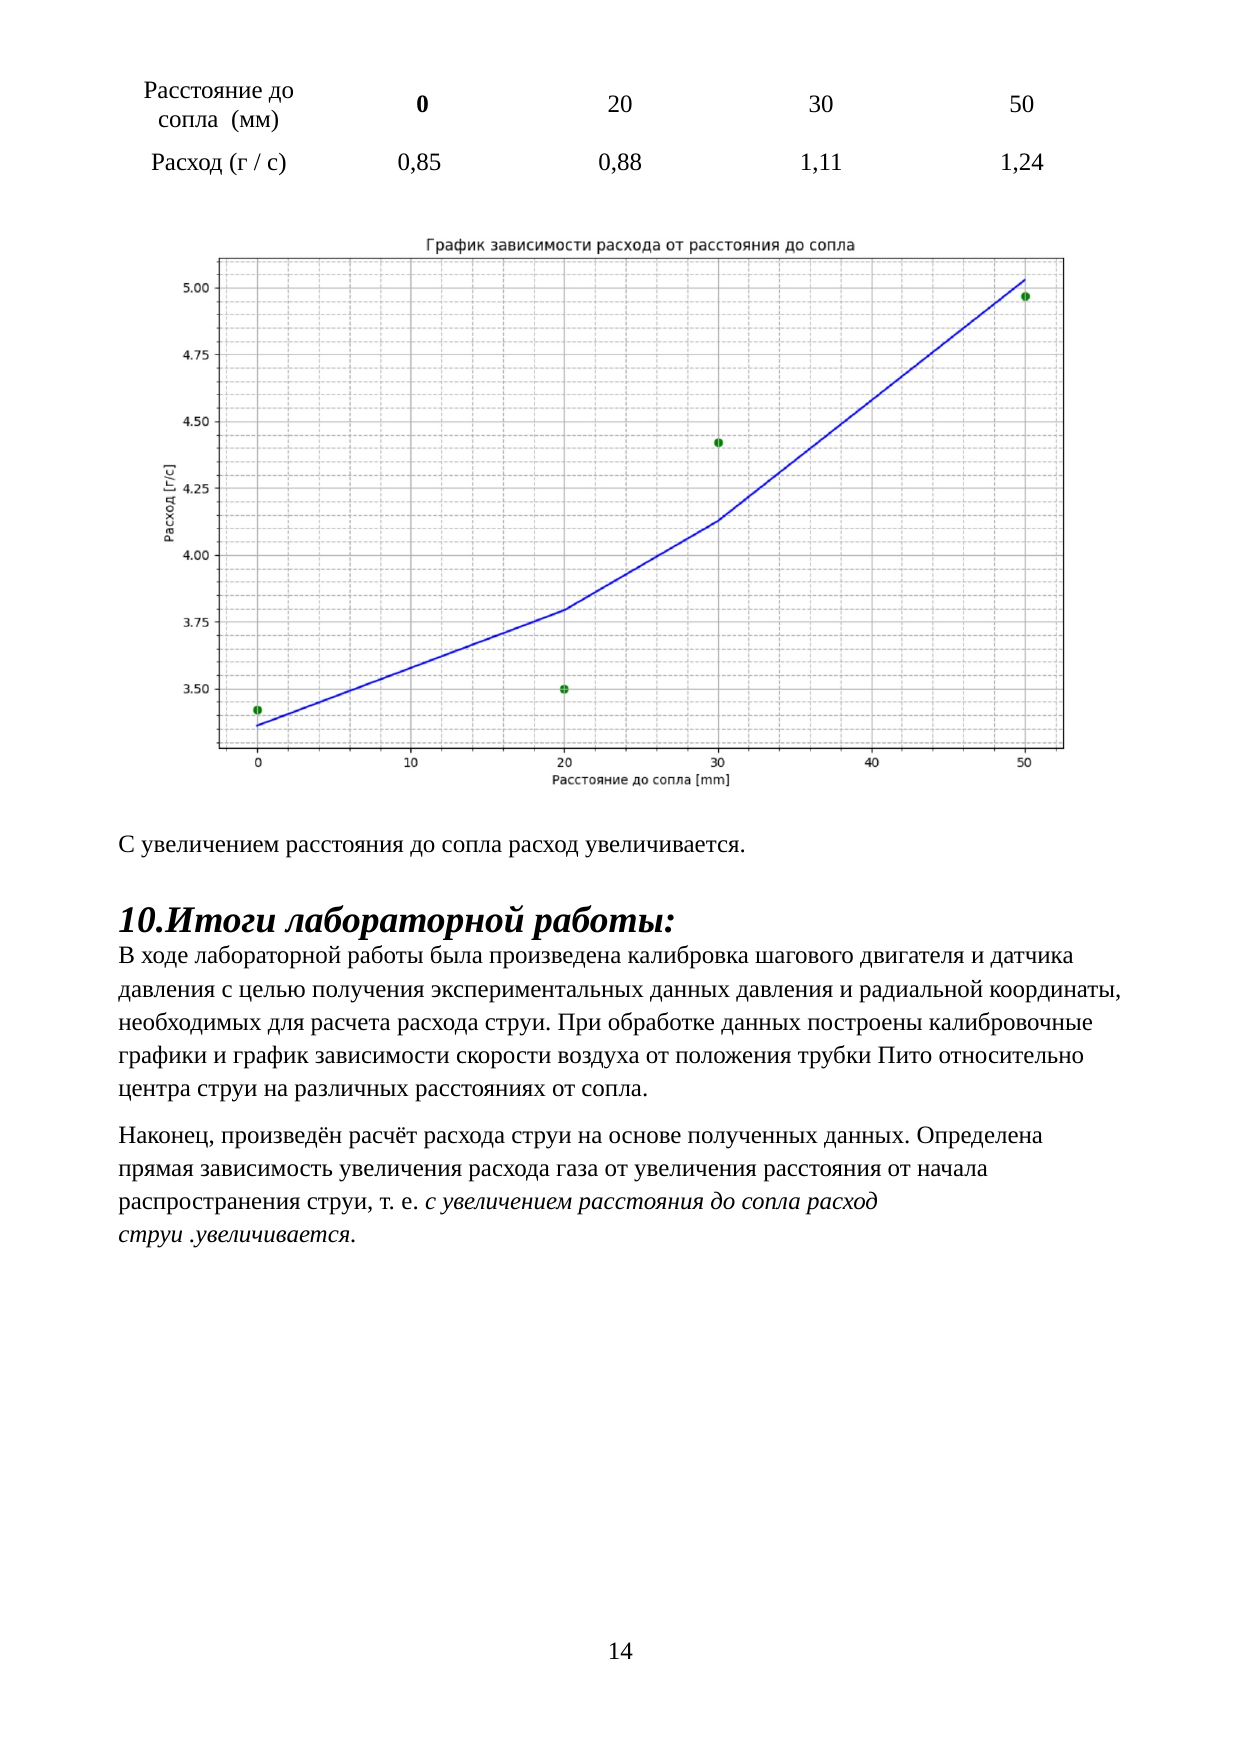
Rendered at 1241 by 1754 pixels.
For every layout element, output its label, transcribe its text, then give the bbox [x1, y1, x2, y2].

subtitle Итоги лабораторной работы: [118, 897, 1122, 941]
table_cell 1,24 [921, 133, 1122, 190]
table_header Расстояние до сопла (мм) [118, 75, 319, 132]
text Наконец, произведён расчёт расхода струи на основе полученных данных. Определена прямая зависимость увеличения расхода газа от увеличения расстояния от начала распространения струи, т. е. с увеличением расстояния до сопла расход струи .увеличивается. [118, 1120, 1122, 1248]
table_cell Расход (г / c) [118, 133, 319, 190]
table_cell 0,88 [520, 133, 720, 190]
table_cell 1,11 [720, 133, 921, 190]
table_header 30 [720, 75, 921, 132]
table_cell 0,85 [319, 133, 519, 190]
text С увеличением расстояния до сопла расход увеличивается. [118, 829, 1122, 858]
table_header 20 [520, 75, 720, 132]
table_header 50 [921, 75, 1122, 132]
text В ходе лабораторной работы была произведена калибровка шагового двигателя и датчика давления с целью получения экспериментальных данных давления и радиальной координаты, необходимых для расчета расхода струи. При обработке данных построены калибровочные графики и график зависимости скорости воздуха от положения трубки Пито относительно центра струи на различных расстояниях от сопла. [118, 941, 1122, 1101]
table_header 0 [319, 75, 519, 132]
